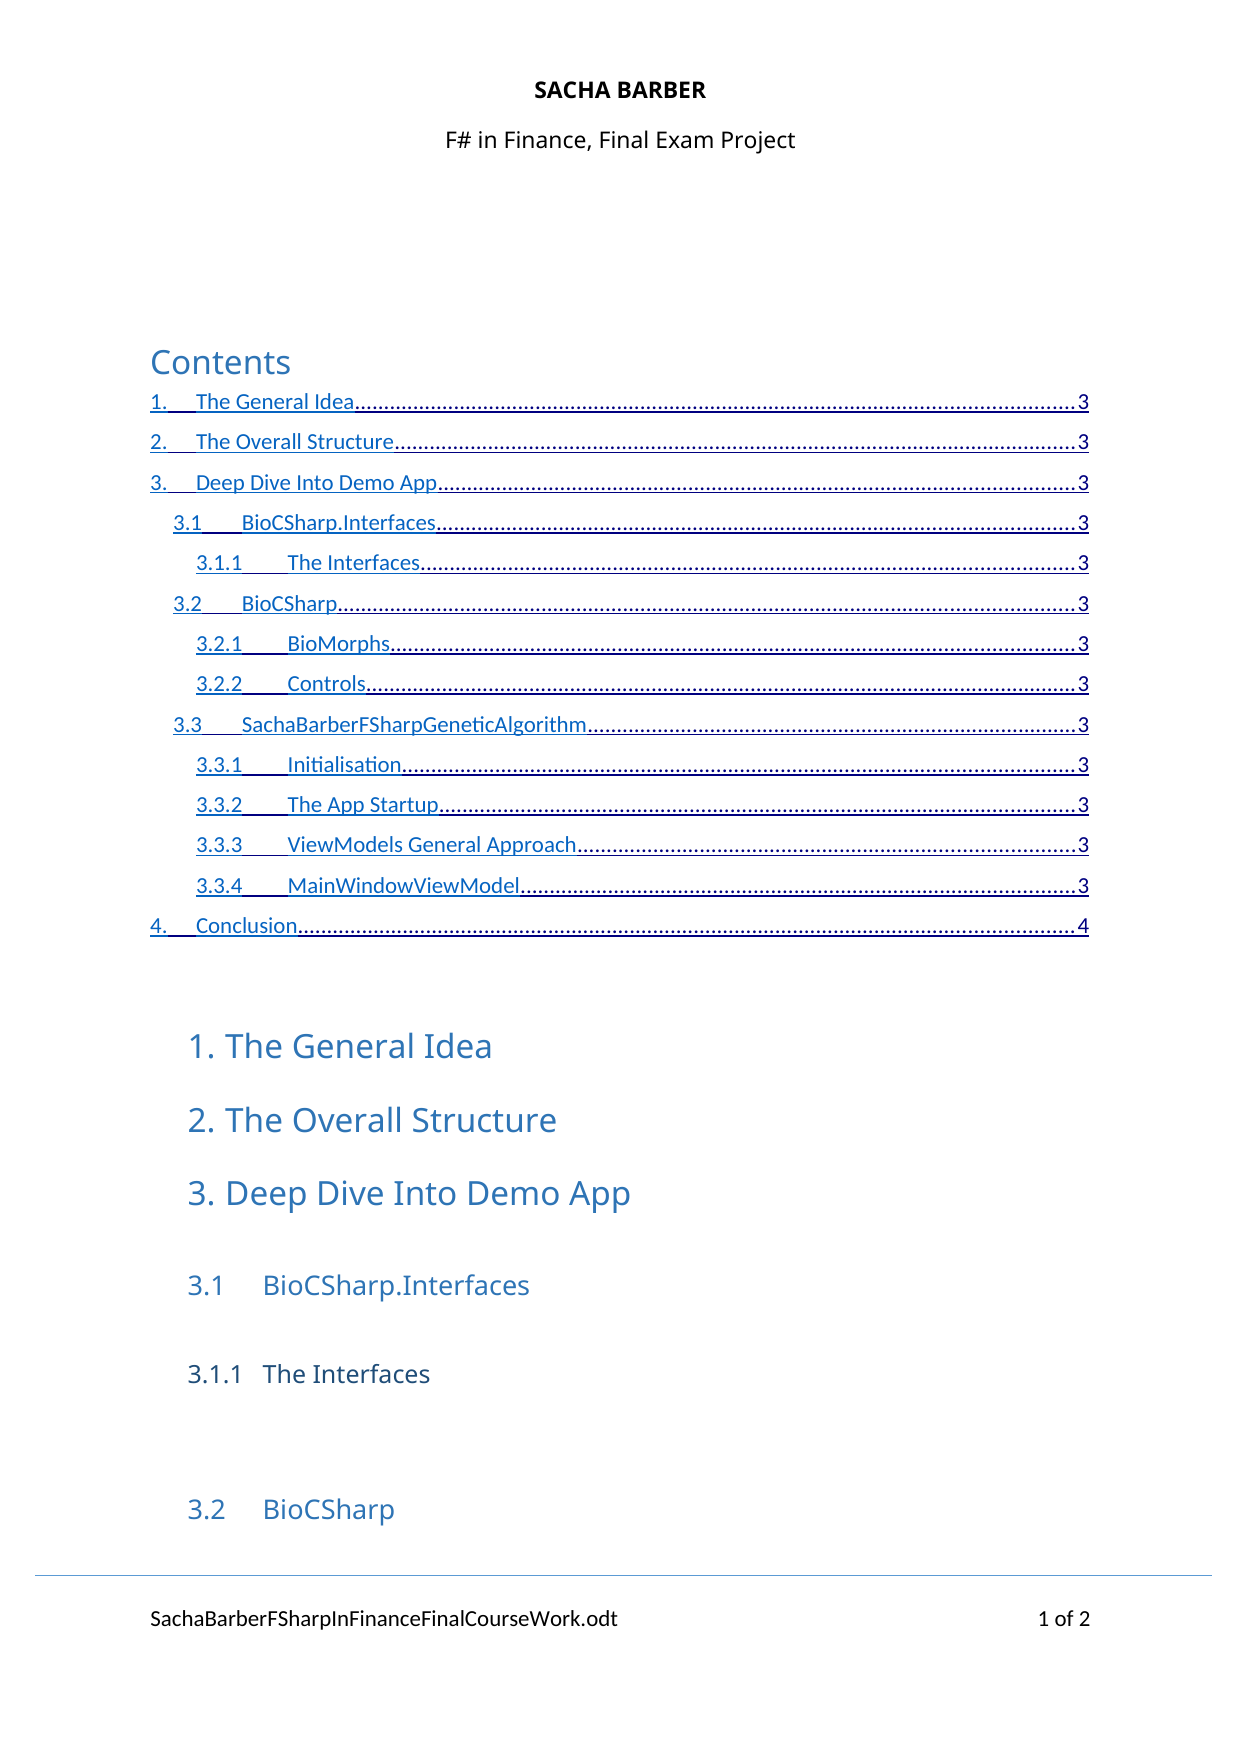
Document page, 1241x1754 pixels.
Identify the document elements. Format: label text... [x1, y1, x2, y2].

text 3.3.2 The App Startup 3 [196, 790, 1090, 818]
text SACHA BARBER [150, 74, 1090, 105]
subtitle Contents [150, 339, 1090, 384]
text 3.3 SachaBarberFSharpGeneticAlgorithm 3 [173, 710, 1090, 738]
subtitle The Overall Structure [187, 1097, 1090, 1142]
text 3. Deep Dive Into Demo App 3 [150, 468, 1090, 496]
text 3.3.1 Initialisation 3 [196, 750, 1090, 778]
text 3.2.2 Controls 3 [196, 669, 1090, 697]
subtitle BioCSharp.Interfaces [187, 1266, 1090, 1303]
text 3.2 BioCSharp 3 [173, 589, 1090, 617]
text 1. The General Idea 3 [150, 387, 1090, 415]
subtitle BioCSharp [187, 1490, 1090, 1527]
text 2. The Overall Structure 3 [150, 427, 1090, 456]
text 3.1.1 The Interfaces 3 [196, 548, 1090, 576]
text 3.2.1 BioMorphs 3 [196, 629, 1090, 657]
text 3.3.3 ViewModels General Approach 3 [196, 831, 1090, 859]
text 3.1 BioCSharp.Interfaces 3 [173, 508, 1090, 536]
subtitle The Interfaces [187, 1357, 1090, 1391]
text 3.3.4 MainWindowViewModel 3 [196, 871, 1090, 899]
text 4. Conclusion 4 [150, 911, 1090, 939]
text F# in Finance, Final Exam Project [150, 124, 1090, 155]
subtitle Deep Dive Into Demo App [187, 1170, 1090, 1216]
subtitle The General Idea [187, 1023, 1090, 1068]
